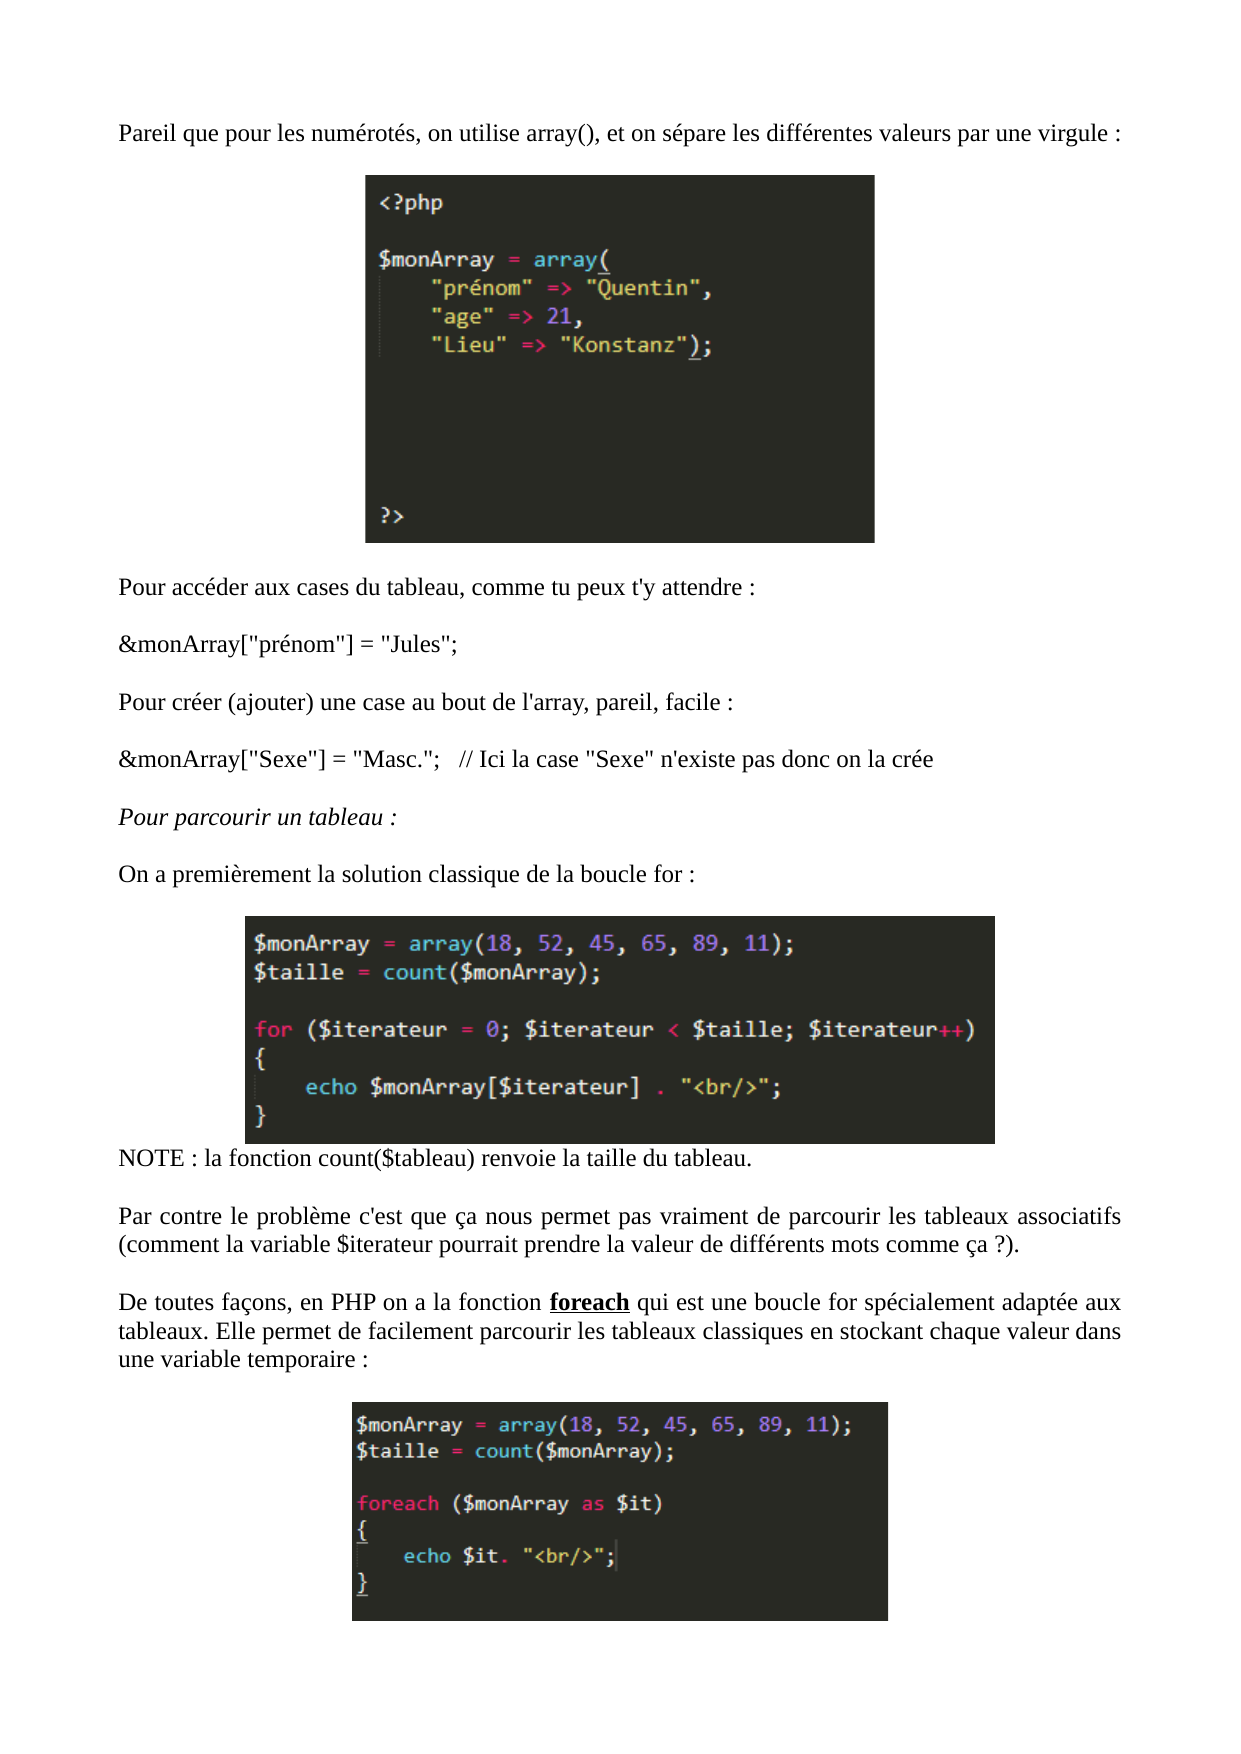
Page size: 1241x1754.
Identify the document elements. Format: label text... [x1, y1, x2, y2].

text De toutes façons, en PHP on a la fonction foreach qui est une boucle for spécialement adaptée aux tableaux. Elle permet de facilement parcourir les tableaux classiques en stockant chaque valeur dans une variable temporaire : [118, 1287, 1122, 1373]
text &monArray["Sexe"] = "Masc."; // Ici la case "Sexe" n'existe pas donc on la crée [118, 744, 1122, 773]
text Pour accéder aux cases du tableau, comme tu peux t'y attendre : [118, 572, 1122, 600]
text On a premièrement la solution classique de la boucle for : [118, 859, 1122, 888]
text Pareil que pour les numérotés, on utilise array(), et on sépare les différentes valeurs par une virgule : [118, 118, 1122, 147]
text NOTE : la fonction count($tableau) renvoie la taille du tableau. [118, 917, 1122, 1172]
text Pour parcourir un tableau : [118, 802, 1122, 830]
text &monArray["prénom"] = "Jules"; [118, 629, 1122, 658]
text Par contre le problème c'est que ça nous permet pas vraiment de parcourir les tableaux associatifs (comment la variable $iterateur pourrait prendre la valeur de différents mots comme ça ?). [118, 1201, 1122, 1258]
text Pour créer (ajouter) une case au bout de l'array, pareil, facile : [118, 687, 1122, 715]
